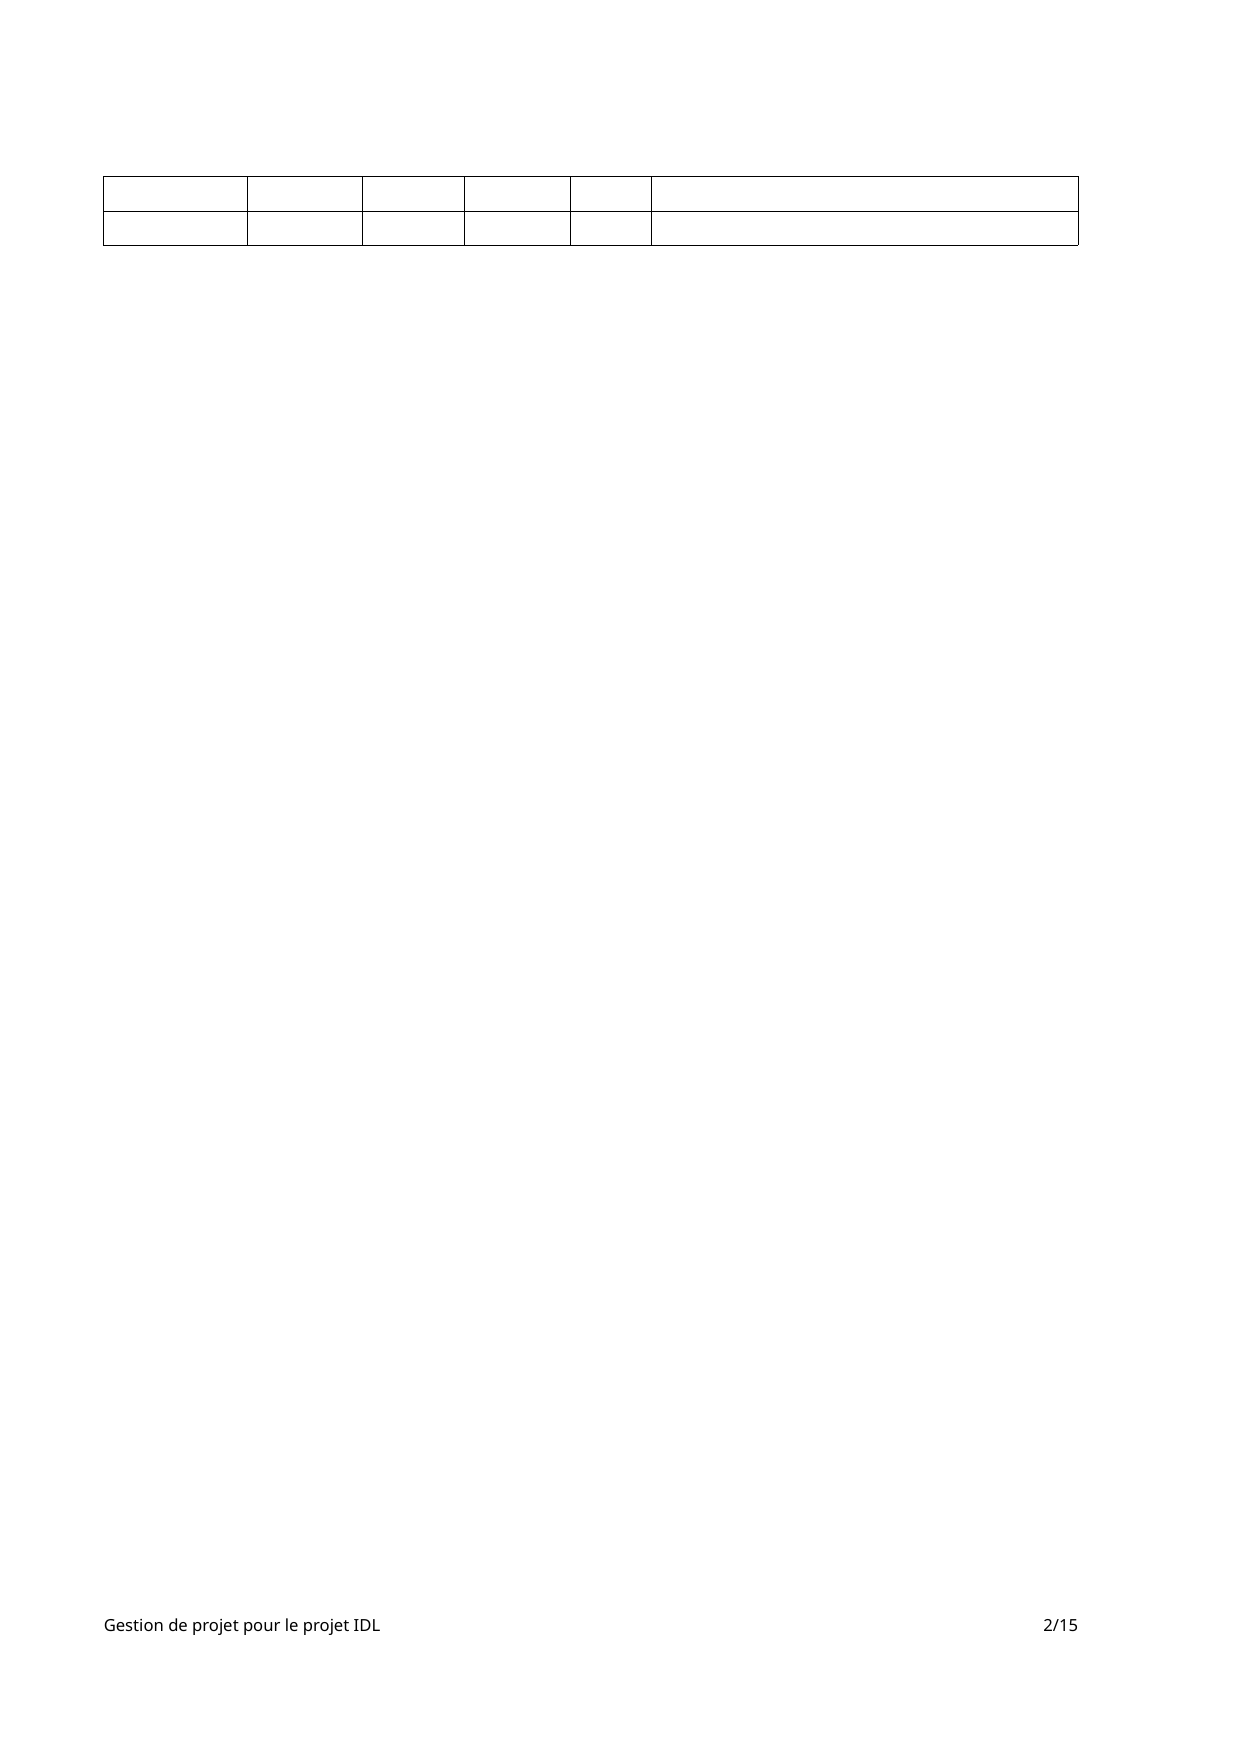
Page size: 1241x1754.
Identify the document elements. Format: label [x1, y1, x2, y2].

table_cell [652, 212, 1078, 245]
table_cell [104, 212, 247, 245]
table_cell [571, 177, 651, 211]
table_cell [363, 177, 464, 211]
table_cell [248, 177, 362, 211]
table_cell [465, 212, 570, 245]
table_cell [465, 177, 570, 211]
table_cell [652, 177, 1078, 211]
table_cell [248, 212, 362, 245]
table_cell [104, 177, 247, 211]
table_cell [363, 212, 464, 245]
table_cell [571, 212, 651, 245]
